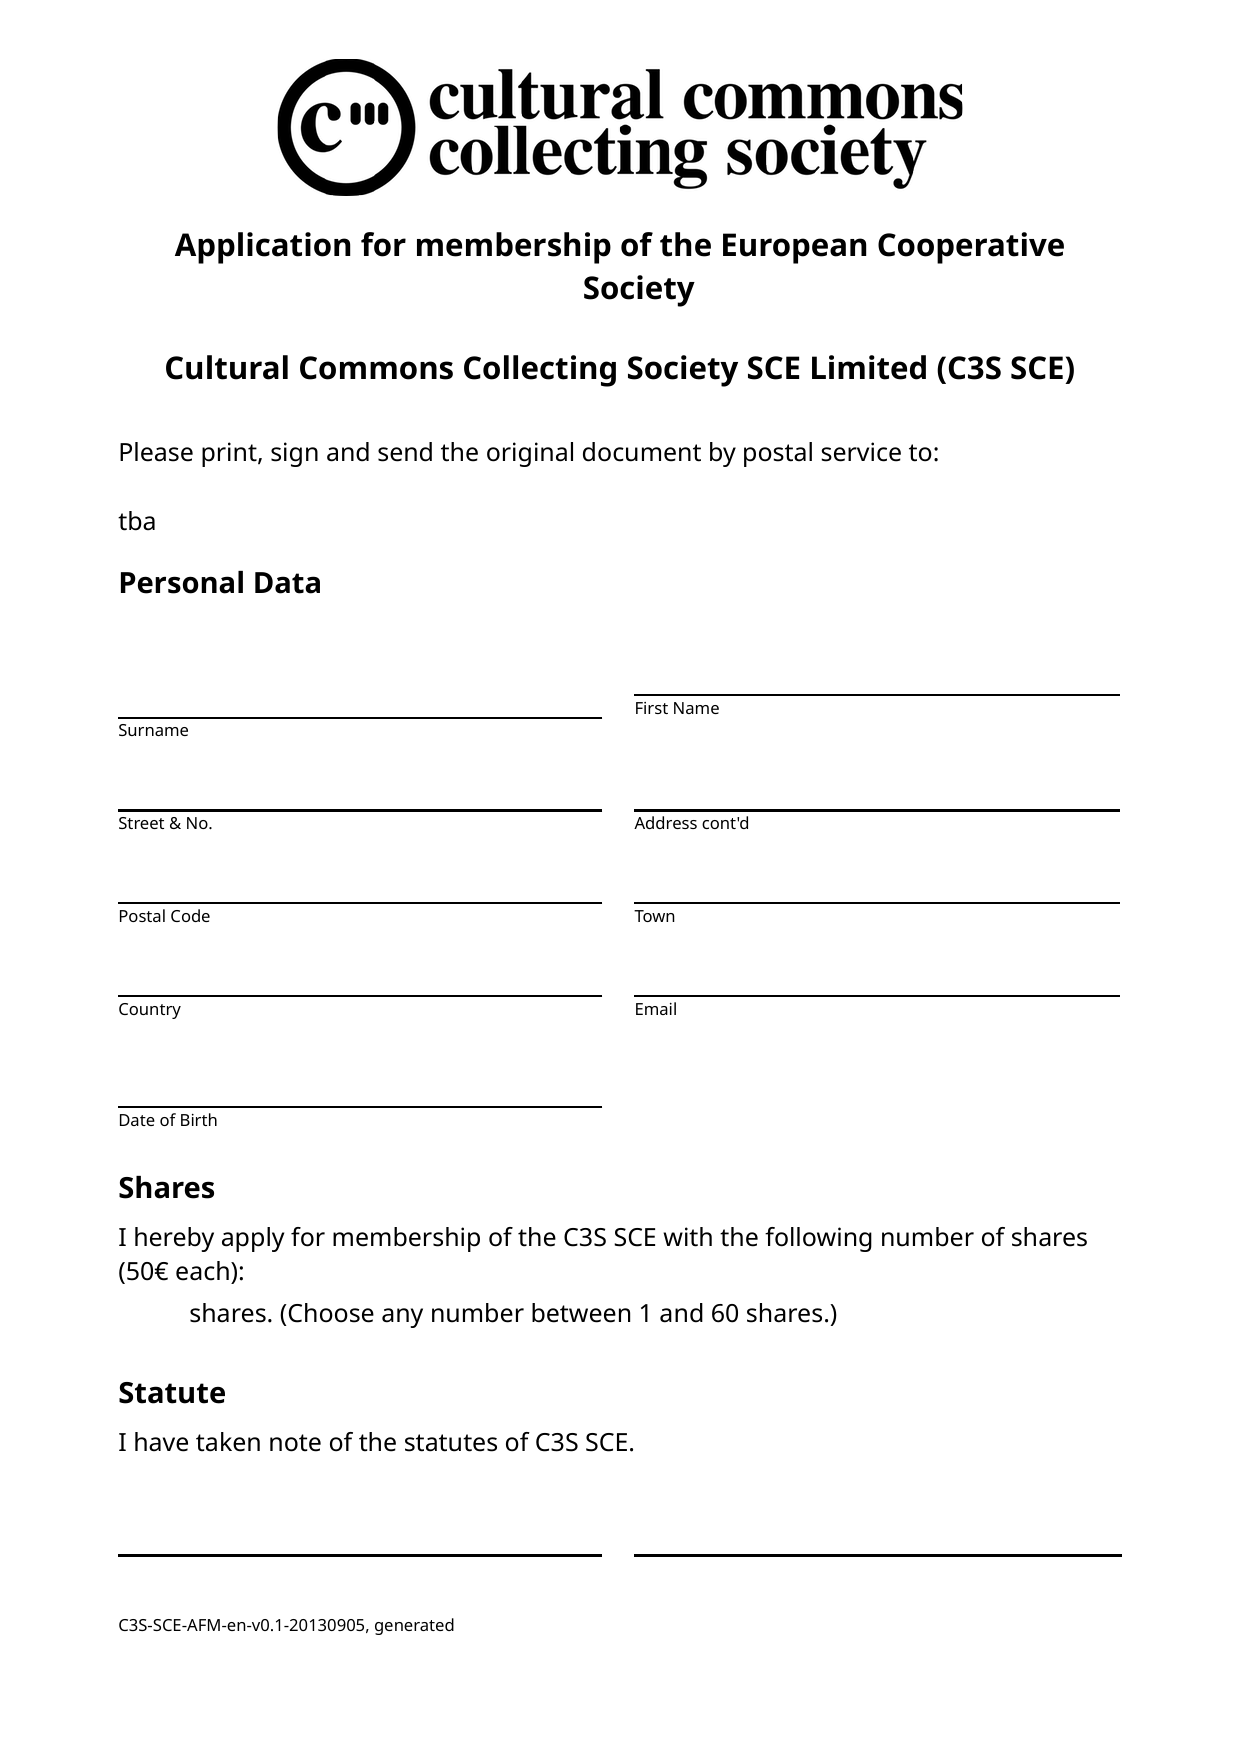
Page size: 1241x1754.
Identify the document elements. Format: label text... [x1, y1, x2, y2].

table_header Surname [118, 719, 602, 742]
table_cell [118, 742, 602, 809]
picture [277, 59, 963, 196]
table_cell [118, 927, 602, 995]
table_cell [603, 834, 634, 927]
table_cell [634, 834, 1120, 902]
table_cell [634, 742, 1120, 809]
table_header [603, 626, 634, 742]
table_cell [603, 1020, 634, 1131]
table_cell [634, 927, 1120, 995]
table_cell Email [634, 997, 1120, 1020]
table_cell Date of Birth [118, 1108, 602, 1131]
table_cell Address cont'd [634, 812, 1120, 834]
table_header [118, 626, 602, 717]
table_cell [118, 834, 602, 902]
table_header [634, 1518, 1122, 1554]
table_cell [634, 1020, 1120, 1131]
table_header First Name [634, 696, 1120, 742]
table_cell [603, 742, 634, 834]
text I have taken note of the statutes of C3S SCE. [118, 1424, 1122, 1458]
subtitle Application for membership of the European Cooperative Society [118, 223, 1122, 308]
text Please print, sign and send the original document by postal service to: [118, 435, 1122, 469]
subtitle Personal Data [118, 562, 1122, 602]
subtitle Shares [118, 1168, 1122, 1207]
text I hereby apply for membership of the C3S SCE with the following number of shares (50€ each): [118, 1220, 1122, 1288]
text tba [118, 503, 1122, 537]
table_header [118, 1518, 602, 1554]
table_header [602, 1518, 634, 1557]
subtitle Statute [118, 1372, 1122, 1412]
table_cell Town [634, 904, 1120, 927]
table_header [634, 626, 1120, 694]
table_cell Street & No. [118, 812, 602, 834]
table_cell Country [118, 997, 602, 1020]
table_cell [603, 927, 634, 1020]
subtitle Cultural Commons Collecting Society SCE Limited (C3S SCE) [118, 346, 1122, 388]
table_cell [118, 1020, 602, 1106]
text shares. (Choose any number between 1 and 60 shares.) [189, 1288, 1122, 1347]
table_cell Postal Code [118, 904, 602, 927]
